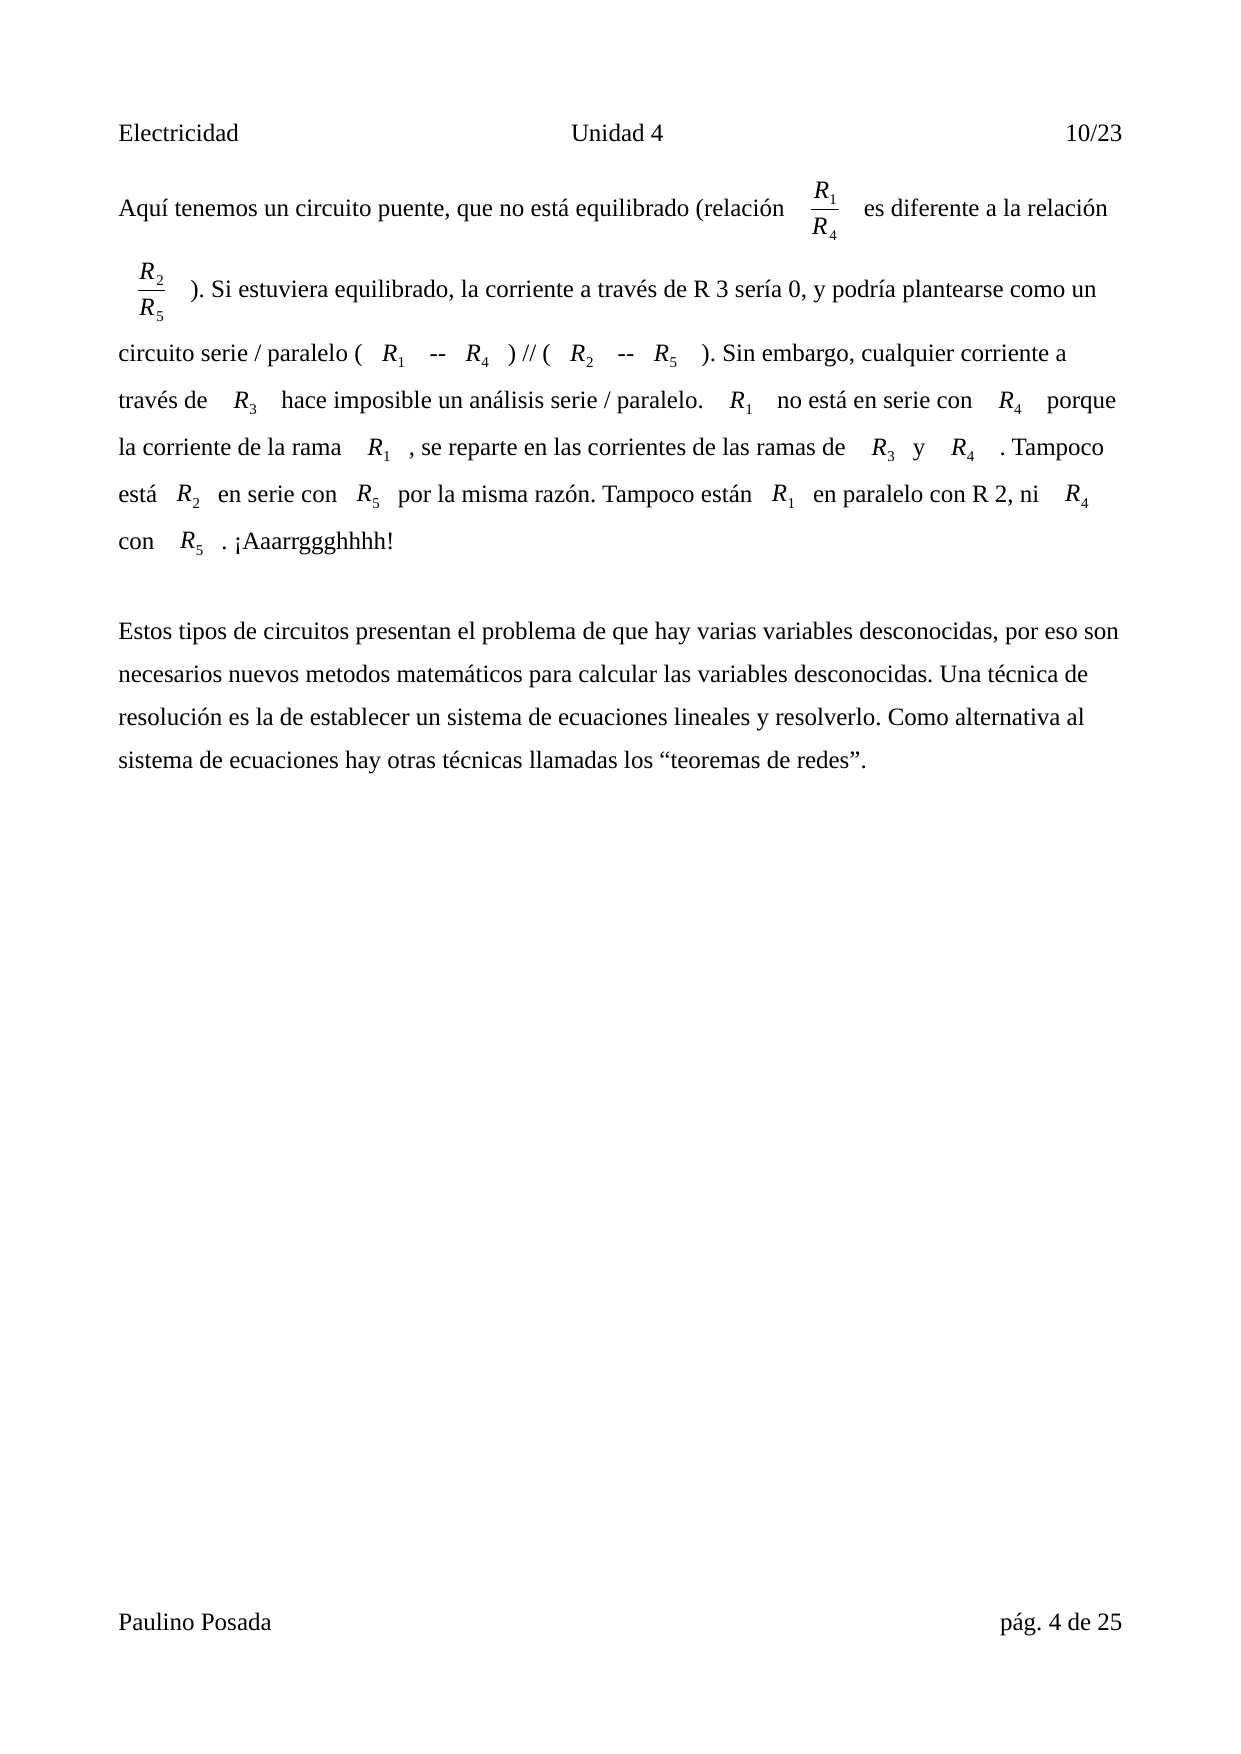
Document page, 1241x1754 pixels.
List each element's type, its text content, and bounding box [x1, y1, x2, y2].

text Aquí tenemos un circuito puente, que no está equilibrado (relación es diferente a la relación ). Si estuviera equilibrado, la corriente a través de R 3 sería 0, y podría plantearse como un circuito serie / paralelo ( --) // ( -- ). Sin embargo, cualquier corriente a través de hace imposible un análisis serie / paralelo. no está en serie con porque la corriente de la rama , se reparte en las corrientes de las ramas de y . Tampoco estáen serie conpor la misma razón. Tampoco estánen paralelo con R 2, ni con . ¡Aaarrggghhhh! [118, 176, 1122, 558]
text Estos tipos de circuitos presentan el problema de que hay varias variables desconocidas, por eso son necesarios nuevos metodos matemáticos para calcular las variables desconocidas. Una técnica de resolución es la de establecer un sistema de ecuaciones lineales y resolverlo. Como alternativa al sistema de ecuaciones hay otras técnicas llamadas los “teoremas de redes”. [118, 616, 1122, 774]
